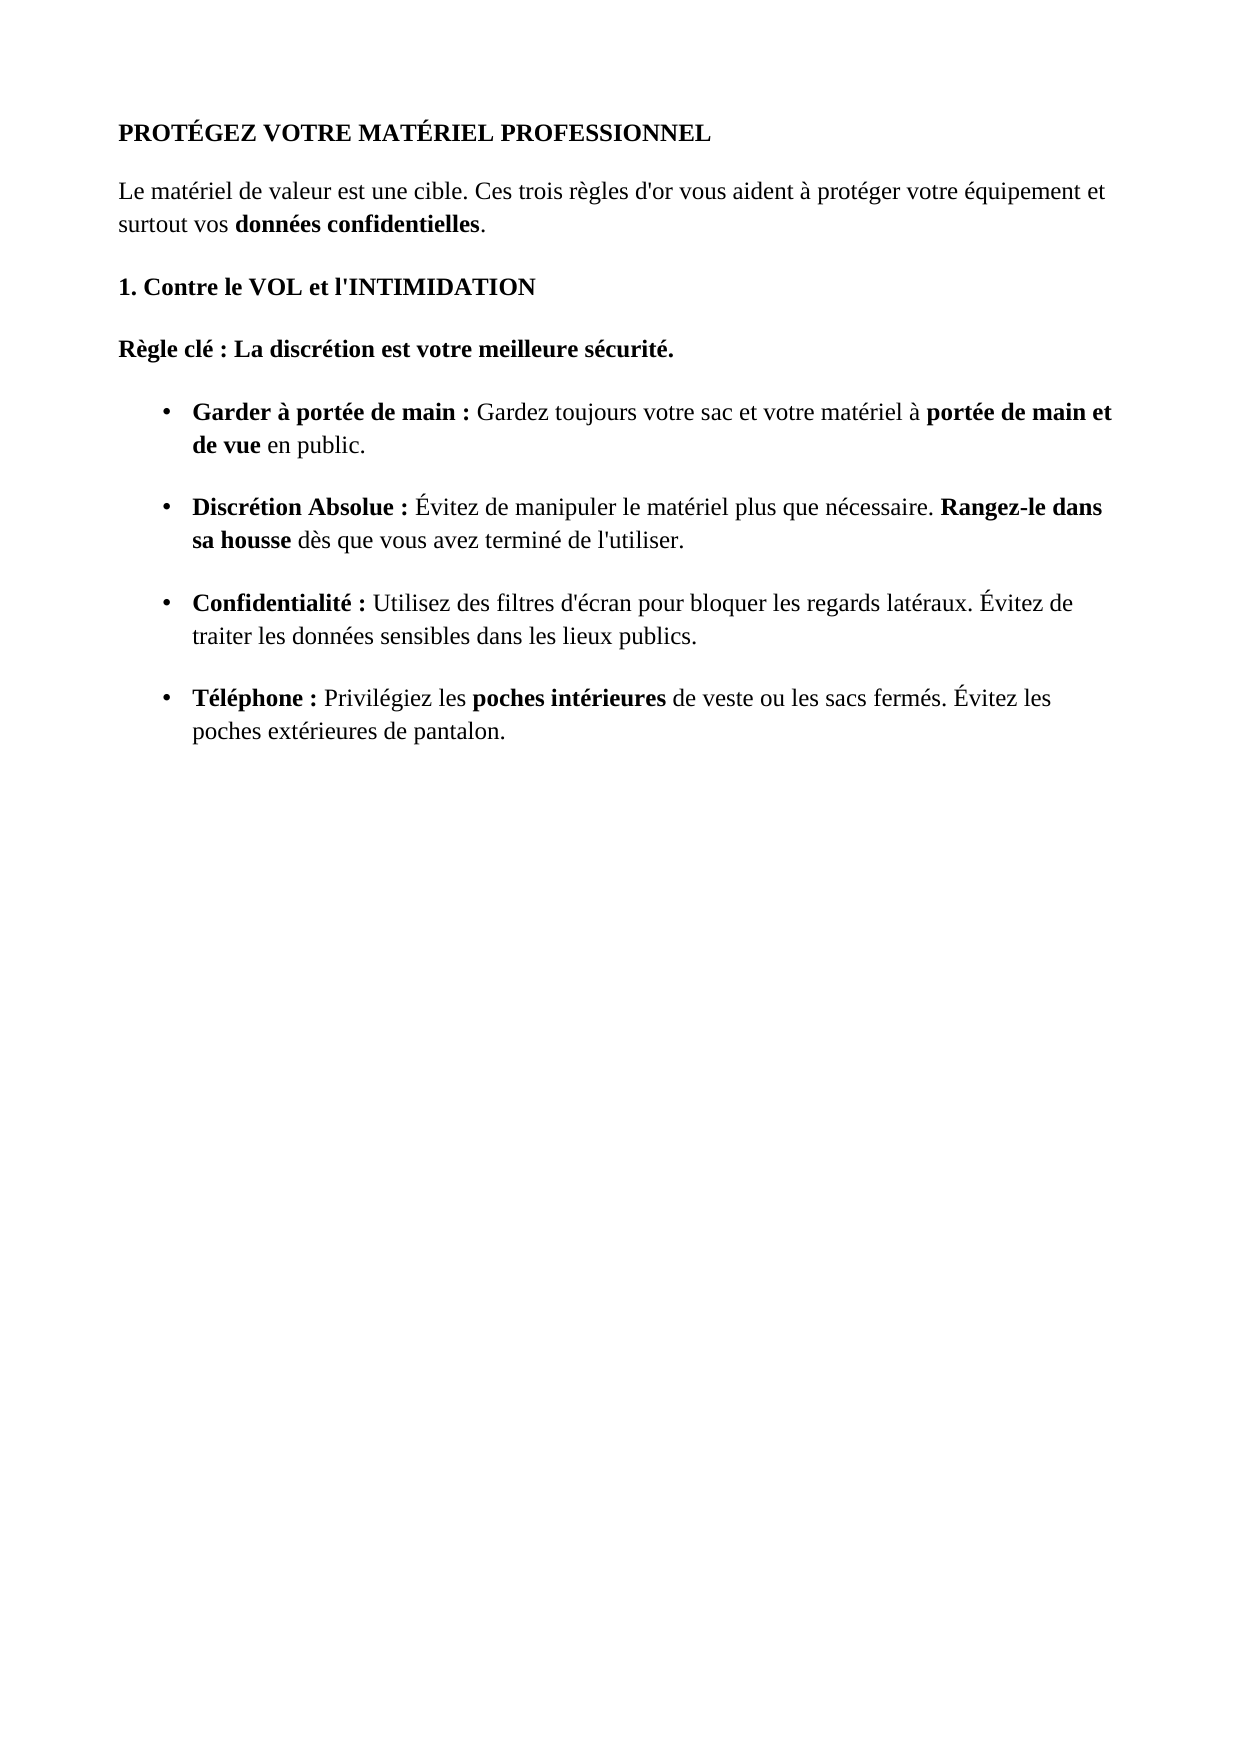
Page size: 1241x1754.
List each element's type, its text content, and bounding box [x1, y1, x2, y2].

text Règle clé : La discrétion est votre meilleure sécurité. [118, 334, 1122, 363]
list Discrétion Absolue : Évitez de manipuler le matériel plus que nécessaire. Rangez-le dans sa housse dès que vous avez terminé de l'utiliser. [162, 492, 1122, 554]
list Confidentialité : Utilisez des filtres d'écran pour bloquer les regards latéraux. Évitez de traiter les données sensibles dans les lieux publics. [162, 588, 1122, 650]
subtitle 1. Contre le VOL et l'INTIMIDATION [118, 272, 1122, 301]
text Le matériel de valeur est une cible. Ces trois règles d'or vous aident à protéger votre équipement et surtout vos données confidentielles. [118, 176, 1122, 238]
list Téléphone : Privilégiez les poches intérieures de veste ou les sacs fermés. Évitez les poches extérieures de pantalon. [162, 683, 1122, 745]
list Garder à portée de main : Gardez toujours votre sac et votre matériel à portée de main et de vue en public. [162, 397, 1122, 459]
subtitle PROTÉGEZ VOTRE MATÉRIEL PROFESSIONNEL [118, 118, 1122, 147]
